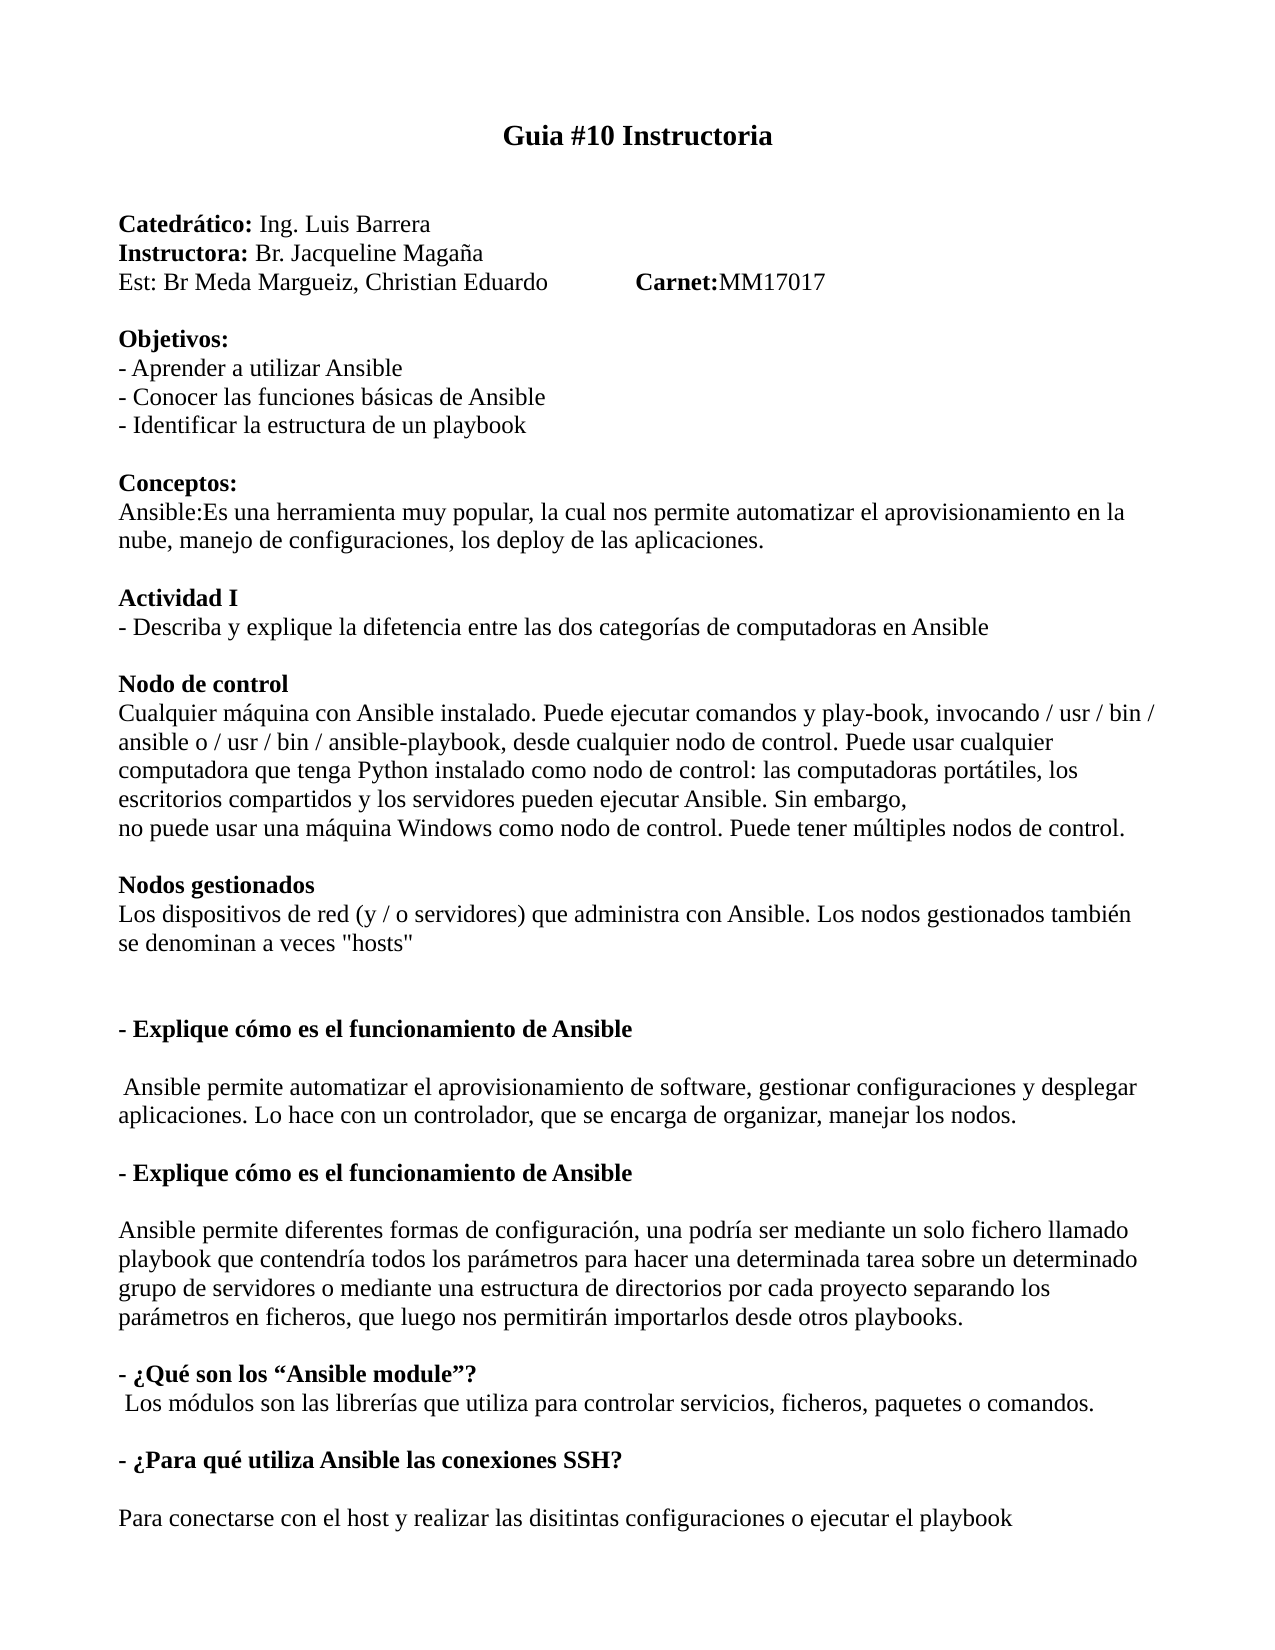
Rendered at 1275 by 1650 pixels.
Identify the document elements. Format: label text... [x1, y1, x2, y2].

text Para conectarse con el host y realizar las disitintas configuraciones o ejecutar el playbook [118, 1503, 1157, 1532]
text - Aprender a utilizar Ansible [118, 353, 1157, 382]
text - Identificar la estructura de un playbook [118, 410, 1157, 439]
text Objetivos: [118, 324, 1157, 353]
text Ansible:Es una herramienta muy popular, la cual nos permite automatizar el aprovisionamiento en la nube, manejo de configuraciones, los deploy de las aplicaciones. [118, 497, 1157, 554]
text - Explique cómo es el funcionamiento de Ansible [118, 1014, 1157, 1043]
text - Explique cómo es el funcionamiento de Ansible [118, 1158, 1157, 1187]
text - ¿Qué son los “Ansible module”? [118, 1359, 1157, 1388]
text no puede usar una máquina Windows como nodo de control. Puede tener múltiples nodos de control. [118, 813, 1157, 842]
text Nodos gestionados [118, 870, 1157, 899]
text Cualquier máquina con Ansible instalado. Puede ejecutar comandos y play-book, invocando / usr / bin / ansible o / usr / bin / ansible-playbook, desde cualquier nodo de control. Puede usar cualquier computadora que tenga Python instalado como nodo de control: las computadoras portátiles, los escritorios compartidos y los servidores pueden ejecutar Ansible. Sin embargo, [118, 698, 1157, 813]
text Ansible permite automatizar el aprovisionamiento de software, gestionar configuraciones y desplegar aplicaciones. Lo hace con un controlador, que se encarga de organizar, manejar los nodos. [118, 1072, 1157, 1129]
text Guia #10 Instructoria [118, 118, 1157, 152]
text - ¿Para qué utiliza Ansible las conexiones SSH? [118, 1445, 1157, 1474]
text Los dispositivos de red (y / o servidores) que administra con Ansible. Los nodos gestionados también se denominan a veces "hosts" [118, 899, 1157, 957]
text - Describa y explique la difetencia entre las dos categorías de computadoras en Ansible [118, 612, 1157, 640]
text Los módulos son las librerías que utiliza para controlar servicios, ficheros, paquetes o comandos. [118, 1388, 1157, 1417]
text Actividad I [118, 583, 1157, 612]
text Instructora: Br. Jacqueline Magaña [118, 238, 1157, 267]
text Est: Br Meda Margueiz, Christian Eduardo Carnet:MM17017 [118, 267, 1157, 295]
text - Conocer las funciones básicas de Ansible [118, 382, 1157, 410]
text Conceptos: [118, 468, 1157, 497]
text Catedrático: Ing. Luis Barrera [118, 209, 1157, 238]
text Ansible permite diferentes formas de configuración, una podría ser mediante un solo fichero llamado playbook que contendría todos los parámetros para hacer una determinada tarea sobre un determinado grupo de servidores o mediante una estructura de directorios por cada proyecto separando los parámetros en ficheros, que luego nos permitirán importarlos desde otros playbooks. [118, 1215, 1157, 1330]
text Nodo de control [118, 669, 1157, 698]
